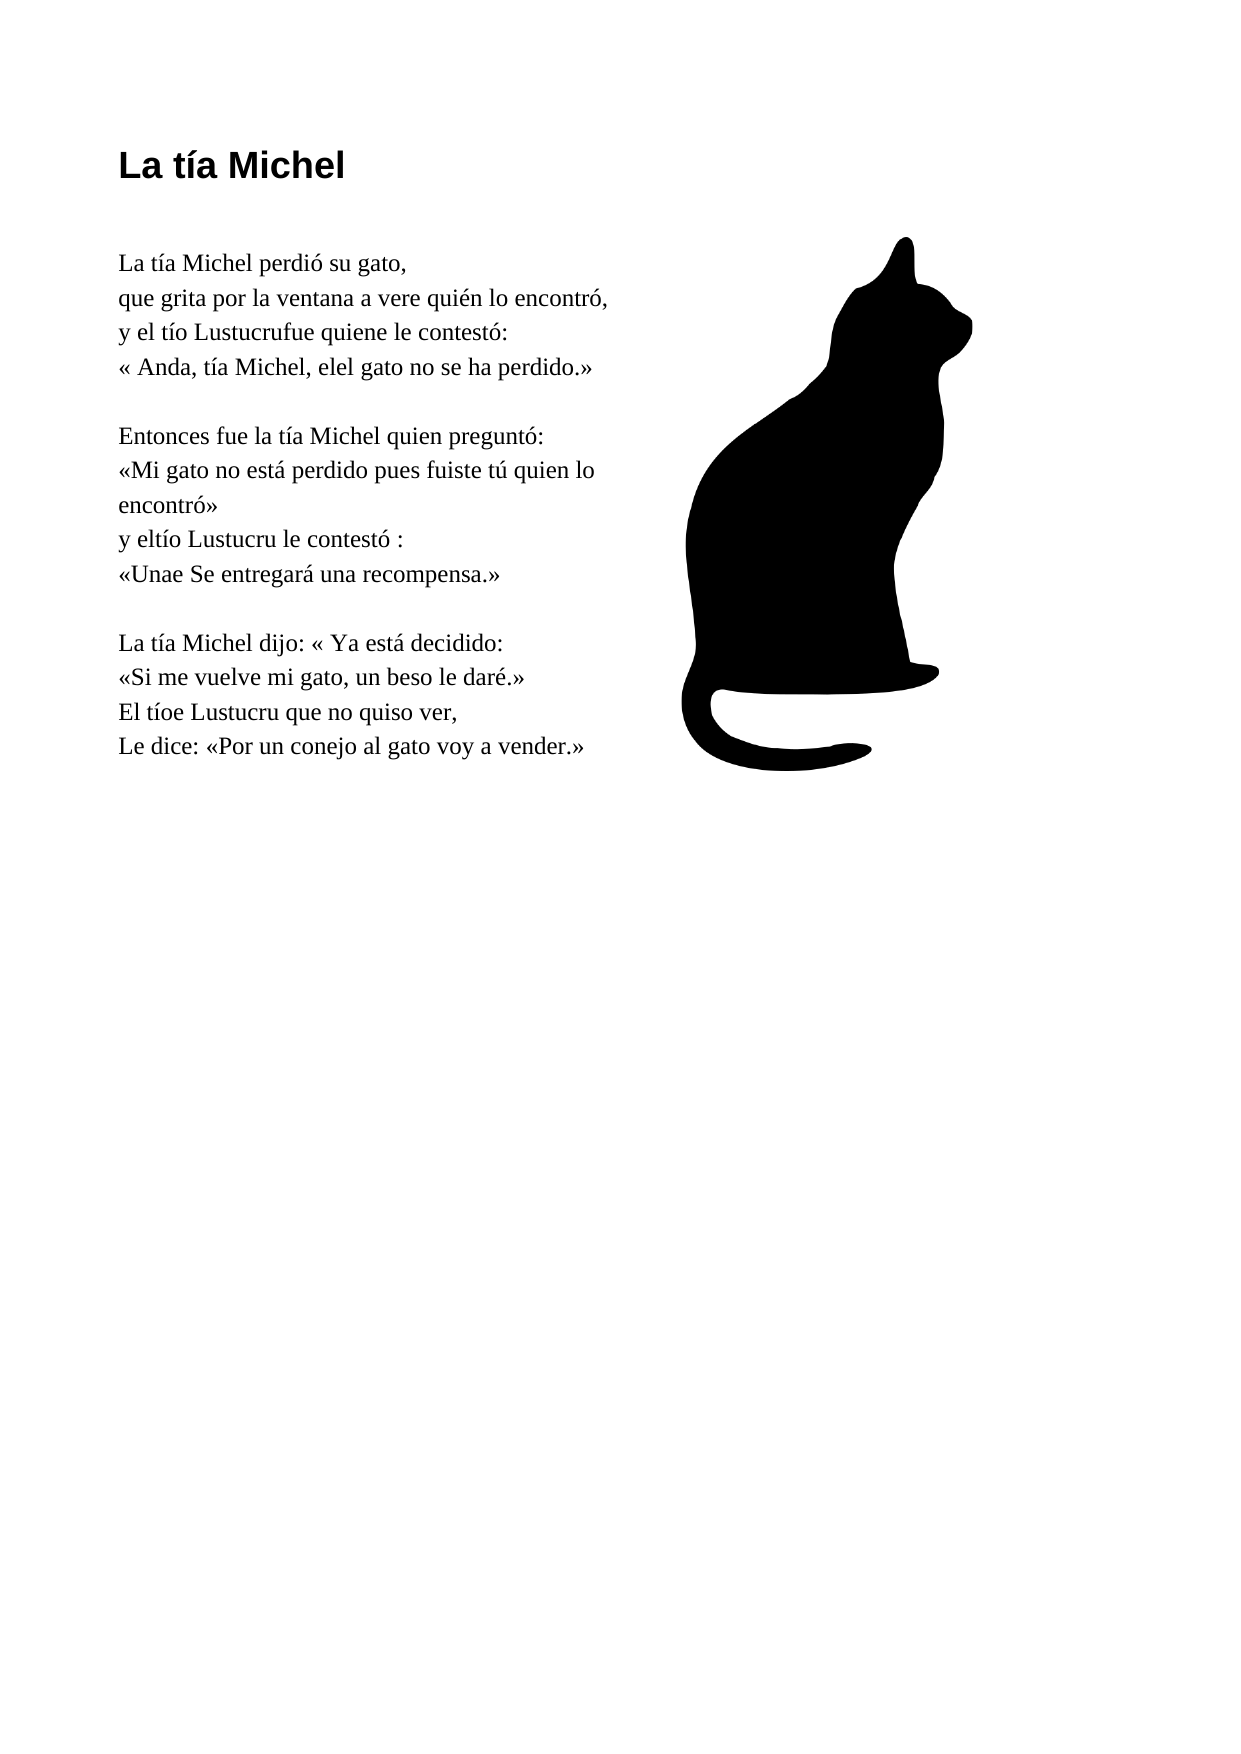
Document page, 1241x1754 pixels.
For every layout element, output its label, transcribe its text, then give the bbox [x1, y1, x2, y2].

picture [681, 237, 973, 771]
text La tía Michel perdió su gato, que grita por la ventana a vere quién lo encontró, y el tío Lustucrufue quiene le contestó: « Anda, tía Michel, elel gato no se ha perdido.» Entonces fue la tía Michel quien preguntó: «Mi gato no está perdido pues fuiste tú quien lo encontró» y eltío Lustucru le contestó : «Unae Se entregará una recompensa.» La tía Michel dijo: « Ya está decidido: «Si me vuelve mi gato, un beso le daré.» El tíoe Lustucru que no quiso ver, Le dice: «Por un conejo al gato voy a vender.» [118, 248, 681, 760]
text [973, 248, 1122, 760]
subtitle La tía Michel [118, 143, 1122, 187]
